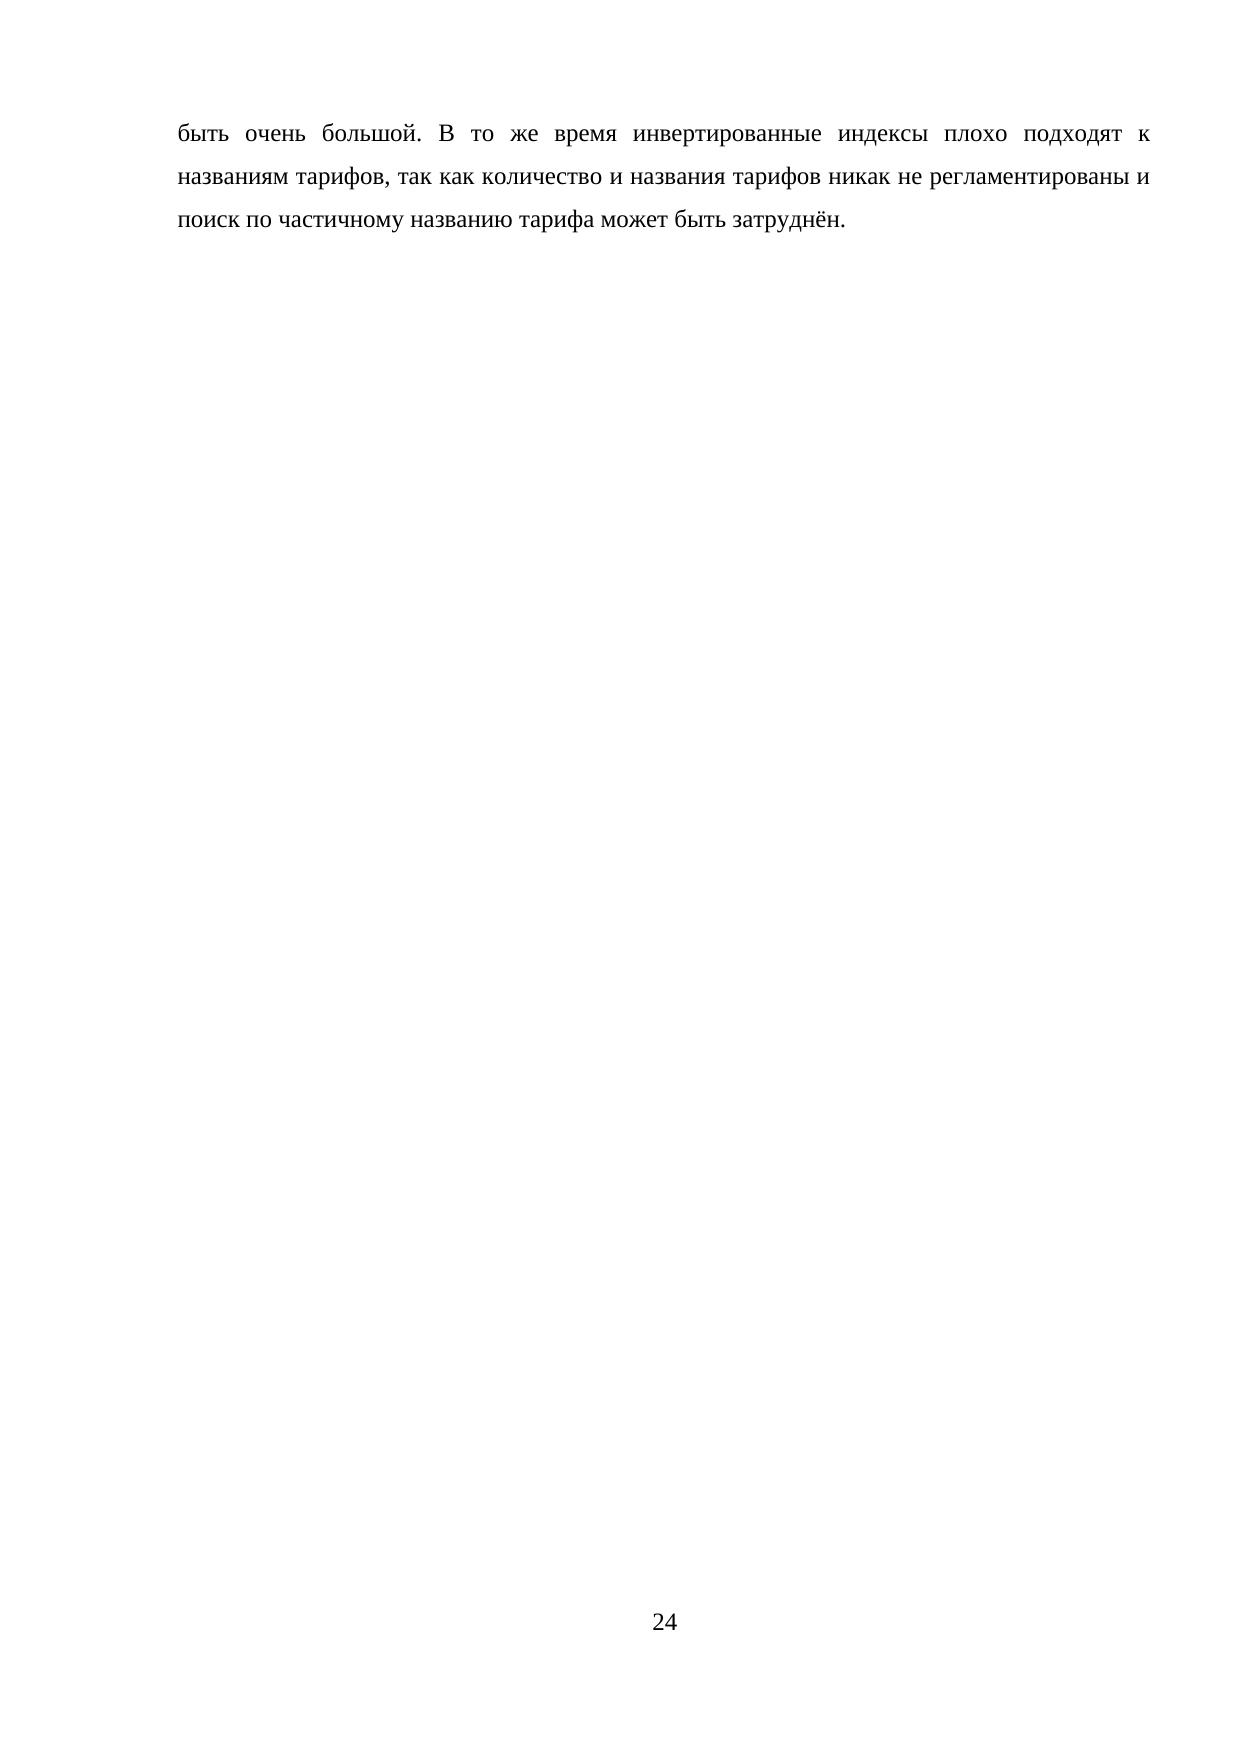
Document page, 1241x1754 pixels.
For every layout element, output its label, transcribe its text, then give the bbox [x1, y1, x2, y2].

text быть очень большой. В то же время инвертированные индексы плохо подходят к названиям тарифов, так как количество и названия тарифов никак не регламентированы и поиск по частичному названию тарифа может быть затруднён. [177, 118, 1152, 233]
